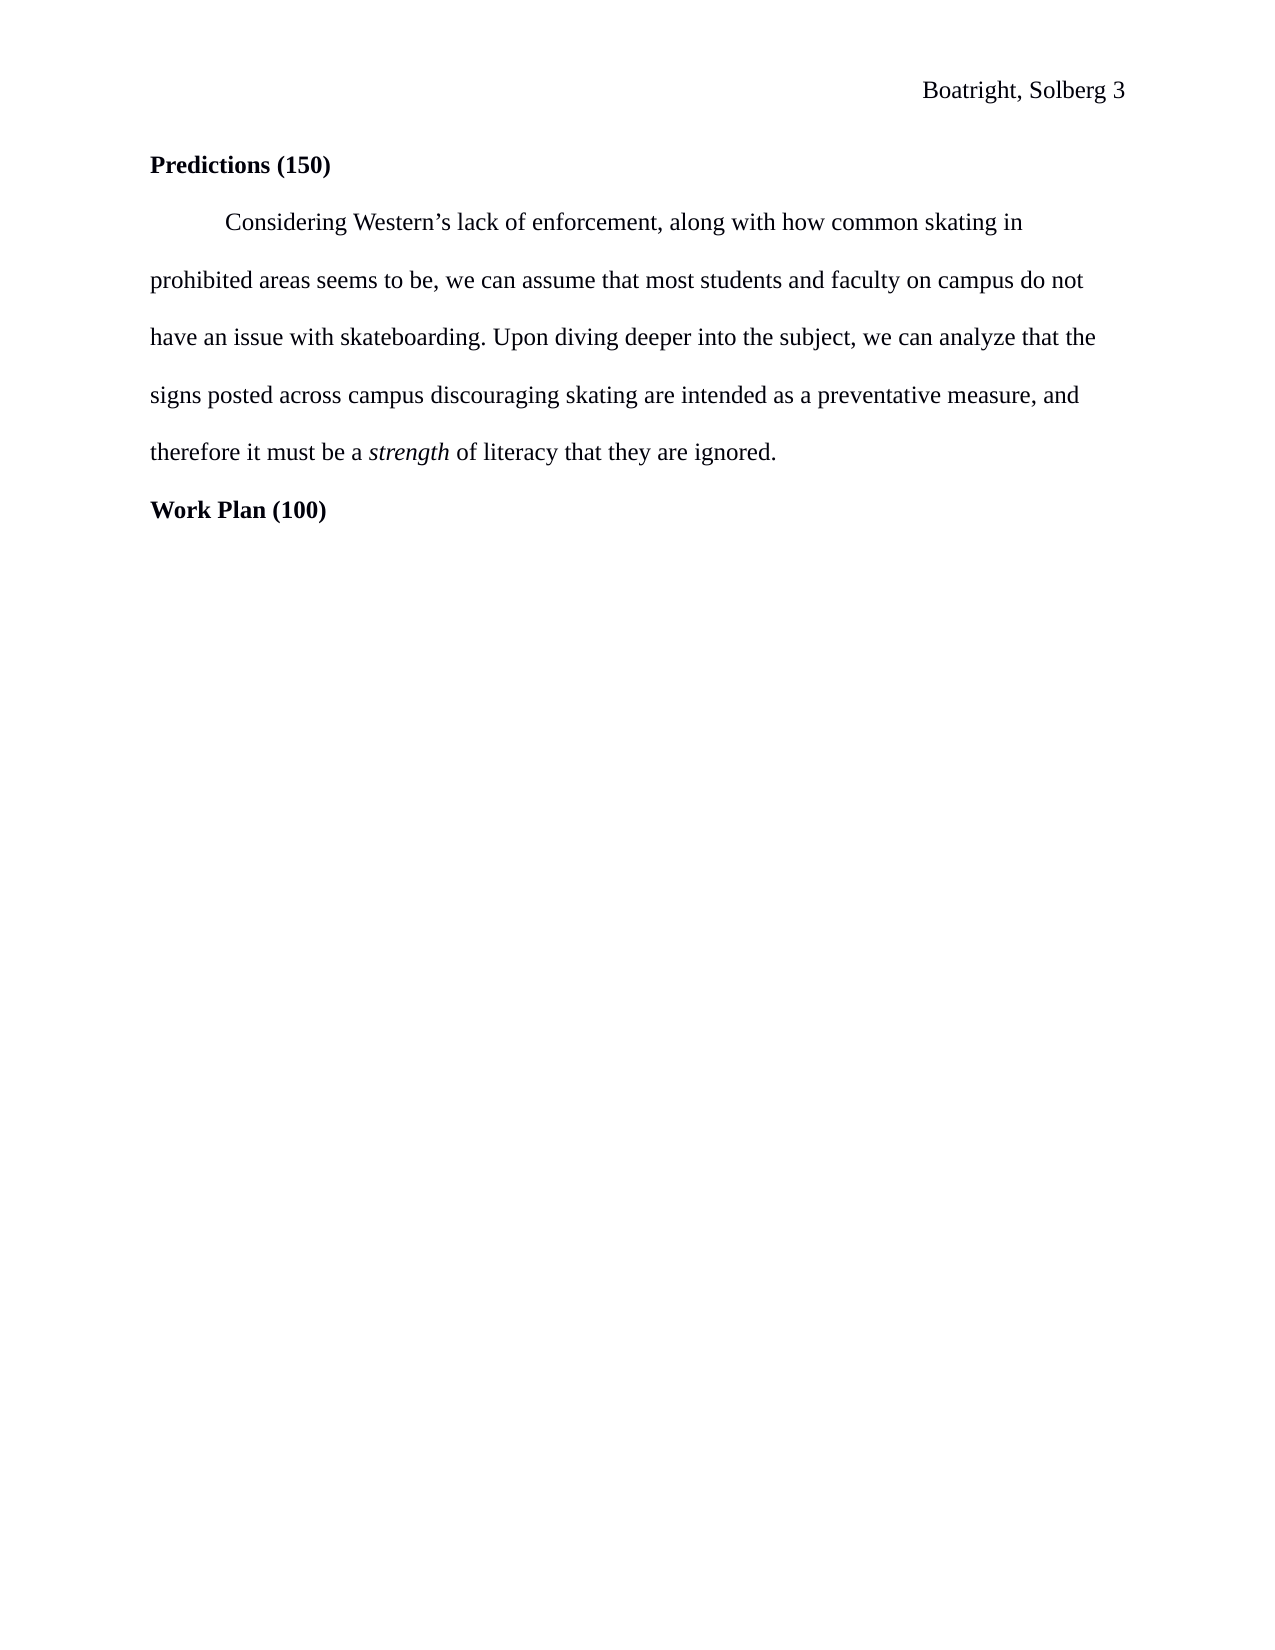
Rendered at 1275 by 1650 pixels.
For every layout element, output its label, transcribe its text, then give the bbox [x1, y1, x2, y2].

text Considering Western’s lack of enforcement, along with how common skating in prohibited areas seems to be, we can assume that most students and faculty on campus do not have an issue with skateboarding. Upon diving deeper into the subject, we can analyze that the signs posted across campus discouraging skating are intended as a preventative measure, and therefore it must be a strength of literacy that they are ignored. [150, 207, 1125, 466]
text Predictions (150) [150, 150, 1125, 179]
text Work Plan (100) [150, 495, 1125, 524]
